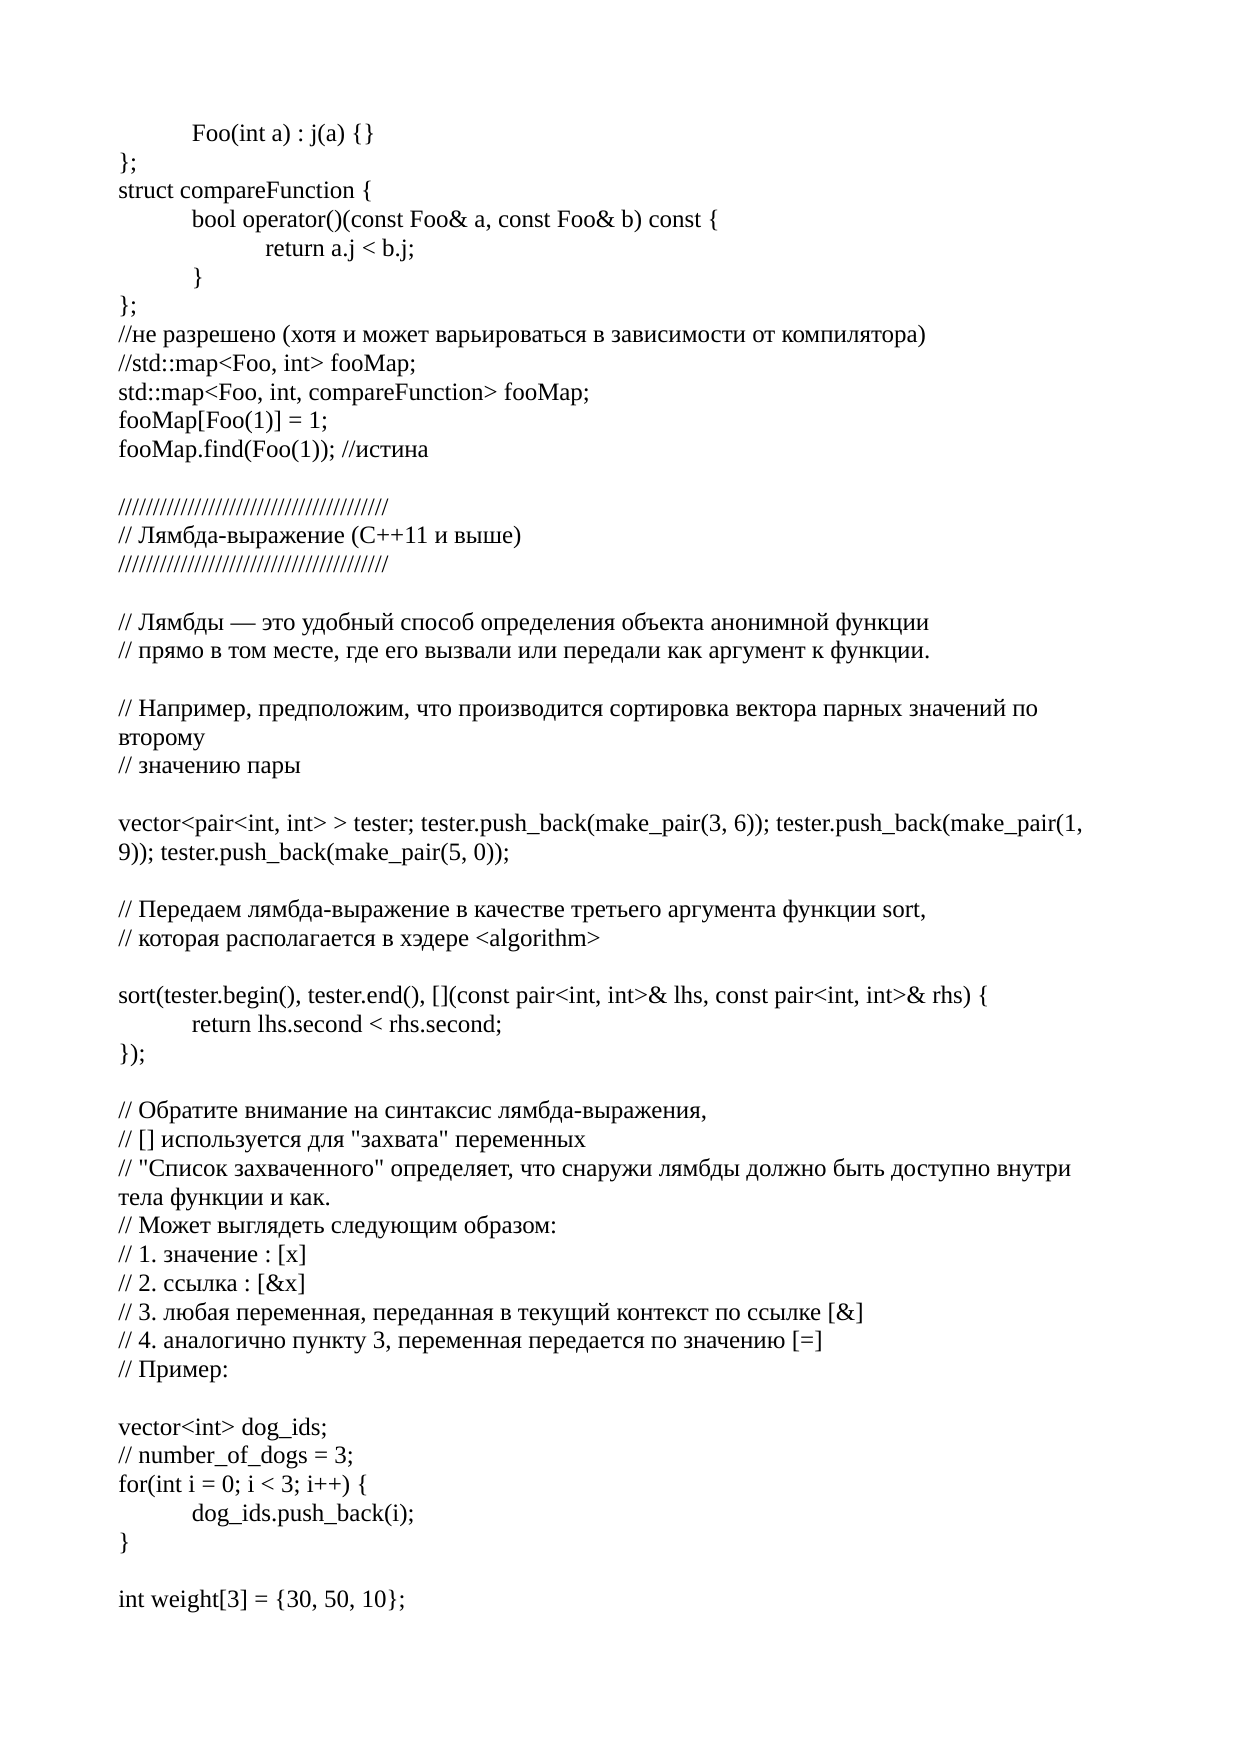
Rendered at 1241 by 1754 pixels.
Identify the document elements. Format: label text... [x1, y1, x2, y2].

text /////////////////////////////////////// [118, 549, 1122, 578]
text dog_ids.push_back(i); [118, 1498, 1122, 1527]
text // 1. значение : [x] [118, 1239, 1122, 1268]
text // [] используется для "захвата" переменных [118, 1124, 1122, 1153]
text fooMap.find(Foo(1)); //истина [118, 434, 1122, 463]
text // number_of_dogs = 3; [118, 1441, 1122, 1469]
text // Например, предположим, что производится сортировка вектора парных значений по второму [118, 693, 1122, 751]
text // значению пары [118, 751, 1122, 779]
text // 3. любая переменная, переданная в текущий контекст по ссылке [&] [118, 1297, 1122, 1326]
text }; [118, 147, 1122, 176]
text // Передаем лямбда-выражение в качестве третьего аргумента функции sort, [118, 894, 1122, 923]
text for(int i = 0; i < 3; i++) { [118, 1469, 1122, 1498]
text Foo(int a) : j(a) {} [118, 118, 1122, 147]
text sort(tester.begin(), tester.end(), [](const pair<int, int>& lhs, const pair<int, int>& rhs) { [118, 981, 1122, 1009]
text } [118, 262, 1122, 291]
text return lhs.second < rhs.second; [118, 1009, 1122, 1038]
text vector<pair<int, int> > tester; tester.push_back(make_pair(3, 6)); tester.push_back(make_pair(1, 9)); tester.push_back(make_pair(5, 0)); [118, 808, 1122, 866]
text int weight[3] = {30, 50, 10}; [118, 1584, 1122, 1613]
text // Лямбда-выражение (C++11 и выше) [118, 521, 1122, 549]
text // Лямбды — это удобный способ определения объекта анонимной функции [118, 607, 1122, 636]
text bool operator()(const Foo& a, const Foo& b) const { [118, 204, 1122, 233]
text // прямо в том месте, где его вызвали или передали как аргумент к функции. [118, 636, 1122, 664]
text struct compareFunction { [118, 176, 1122, 204]
text }); [118, 1038, 1122, 1067]
text // Обратите внимание на синтаксис лямбда-выражения, [118, 1096, 1122, 1124]
text //std::map<Foo, int> fooMap; [118, 348, 1122, 377]
text return a.j < b.j; [118, 233, 1122, 262]
text // 2. ссылка : [&x] [118, 1268, 1122, 1297]
text // "Список захваченного" определяет, что снаружи лямбды должно быть доступно внутри тела функции и как. [118, 1153, 1122, 1211]
text // Может выглядеть следующим образом: [118, 1211, 1122, 1239]
text // Пример: [118, 1354, 1122, 1383]
text } [118, 1527, 1122, 1556]
text fooMap[Foo(1)] = 1; [118, 406, 1122, 434]
text vector<int> dog_ids; [118, 1412, 1122, 1441]
text // которая располагается в хэдере <algorithm> [118, 923, 1122, 952]
text /////////////////////////////////////// [118, 492, 1122, 521]
text }; [118, 291, 1122, 319]
text std::map<Foo, int, compareFunction> fooMap; [118, 377, 1122, 406]
text // 4. аналогично пункту 3, переменная передается по значению [=] [118, 1326, 1122, 1354]
text //не разрешено (хотя и может варьироваться в зависимости от компилятора) [118, 319, 1122, 348]
